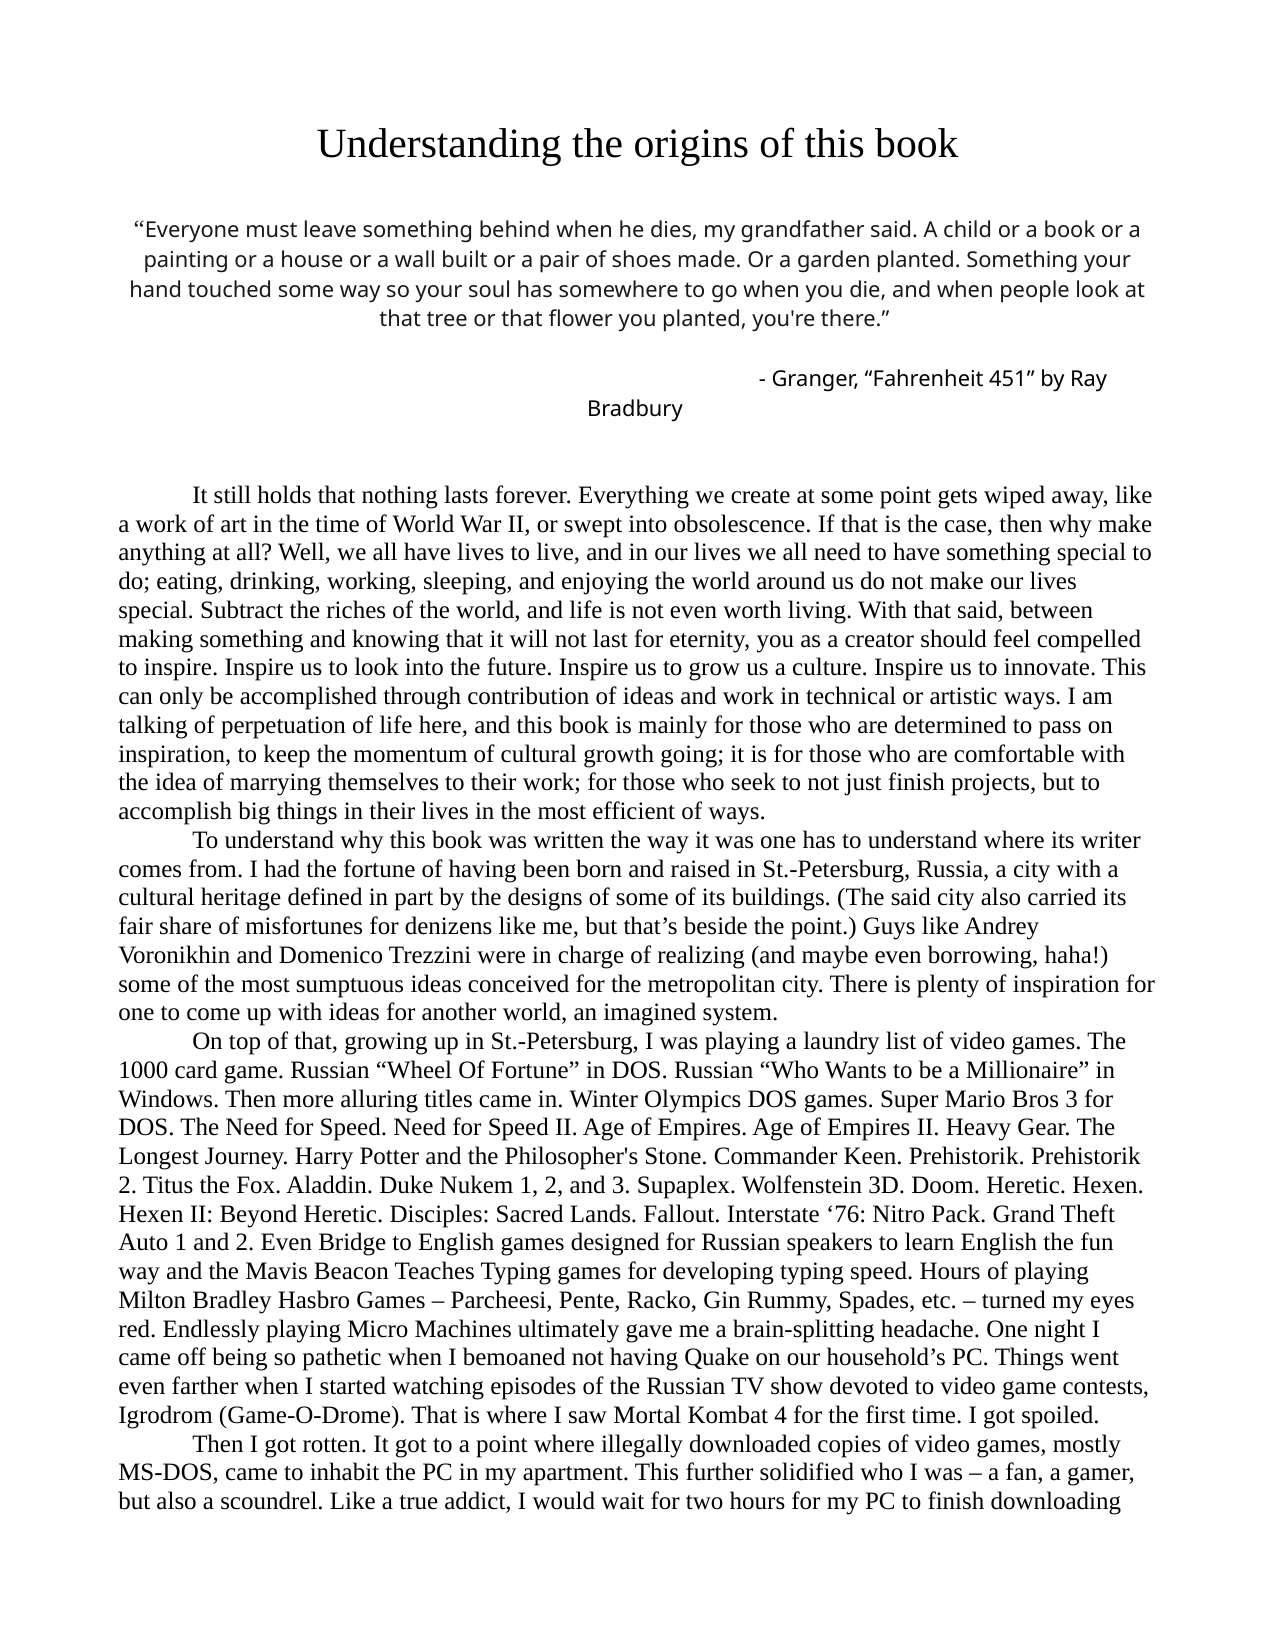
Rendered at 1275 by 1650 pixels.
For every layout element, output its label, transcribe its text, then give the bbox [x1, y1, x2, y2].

text It still holds that nothing lasts forever. Everything we create at some point gets wiped away, like a work of art in the time of World War II, or swept into obsolescence. If that is the case, then why make anything at all? Well, we all have lives to live, and in our lives we all need to have something special to do; eating, drinking, working, sleeping, and enjoying the world around us do not make our lives special. Subtract the riches of the world, and life is not even worth living. With that said, between making something and knowing that it will not last for eternity, you as a creator should feel compelled to inspire. Inspire us to look into the future. Inspire us to grow us a culture. Inspire us to innovate. This can only be accomplished through contribution of ideas and work in technical or artistic ways. I am talking of perpetuation of life here, and this book is mainly for those who are determined to pass on inspiration, to keep the momentum of cultural growth going; it is for those who are comfortable with the idea of marrying themselves to their work; for those who seek to not just finish projects, but to accomplish big things in their lives in the most efficient of ways. [118, 480, 1157, 825]
text “Everyone must leave something behind when he dies, my grandfather said. A child or a book or a painting or a house or a wall built or a pair of shoes made. Or a garden planted. Something your hand touched some way so your soul has somewhere to go when you die, and when people look at that tree or that flower you planted, you're there.” [118, 214, 1157, 333]
text To understand why this book was written the way it was one has to understand where its writer comes from. I had the fortune of having been born and raised in St.-Petersburg, Russia, a city with a cultural heritage defined in part by the designs of some of its buildings. (The said city also carried its fair share of misfortunes for denizens like me, but that’s beside the point.) Guys like Andrey Voronikhin and Domenico Trezzini were in charge of realizing (and maybe even borrowing, haha!) some of the most sumptuous ideas conceived for the metropolitan city. There is plenty of inspiration for one to come up with ideas for another world, an imagined system. [118, 825, 1157, 1026]
text On top of that, growing up in St.-Petersburg, I was playing a laundry list of video games. The 1000 card game. Russian “Wheel Of Fortune” in DOS. Russian “Who Wants to be a Millionaire” in Windows. Then more alluring titles came in. Winter Olympics DOS games. Super Mario Bros 3 for DOS. The Need for Speed. Need for Speed II. Age of Empires. Age of Empires II. Heavy Gear. The Longest Journey. Harry Potter and the Philosopher's Stone. Commander Keen. Prehistorik. Prehistorik 2. Titus the Fox. Aladdin. Duke Nukem 1, 2, and 3. Supaplex. Wolfenstein 3D. Doom. Heretic. Hexen. Hexen II: Beyond Heretic. Disciples: Sacred Lands. Fallout. Interstate ‘76: Nitro Pack. Grand Theft Auto 1 and 2. Even Bridge to English games designed for Russian speakers to learn English the fun way and the Mavis Beacon Teaches Typing games for developing typing speed. Hours of playing Milton Bradley Hasbro Games – Parcheesi, Pente, Racko, Gin Rummy, Spades, etc. – turned my eyes red. Endlessly playing Micro Machines ultimately gave me a brain-splitting headache. One night I came off being so pathetic when I bemoaned not having Quake on our household’s PC. Things went even farther when I started watching episodes of the Russian TV show devoted to video game contests, Igrodrom (Game-O-Drome). That is where I saw Mortal Kombat 4 for the first time. I got spoiled. [118, 1026, 1157, 1429]
text - Granger, “Fahrenheit 451” by Ray Bradbury [118, 363, 1157, 422]
text Understanding the origins of this book [118, 118, 1157, 166]
text Then I got rotten. It got to a point where illegally downloaded copies of video games, mostly MS-DOS, came to inhabit the PC in my apartment. This further solidified who I was – a fan, a gamer, but also a scoundrel. Like a true addict, I would wait for two hours for my PC to finish downloading [118, 1429, 1157, 1515]
